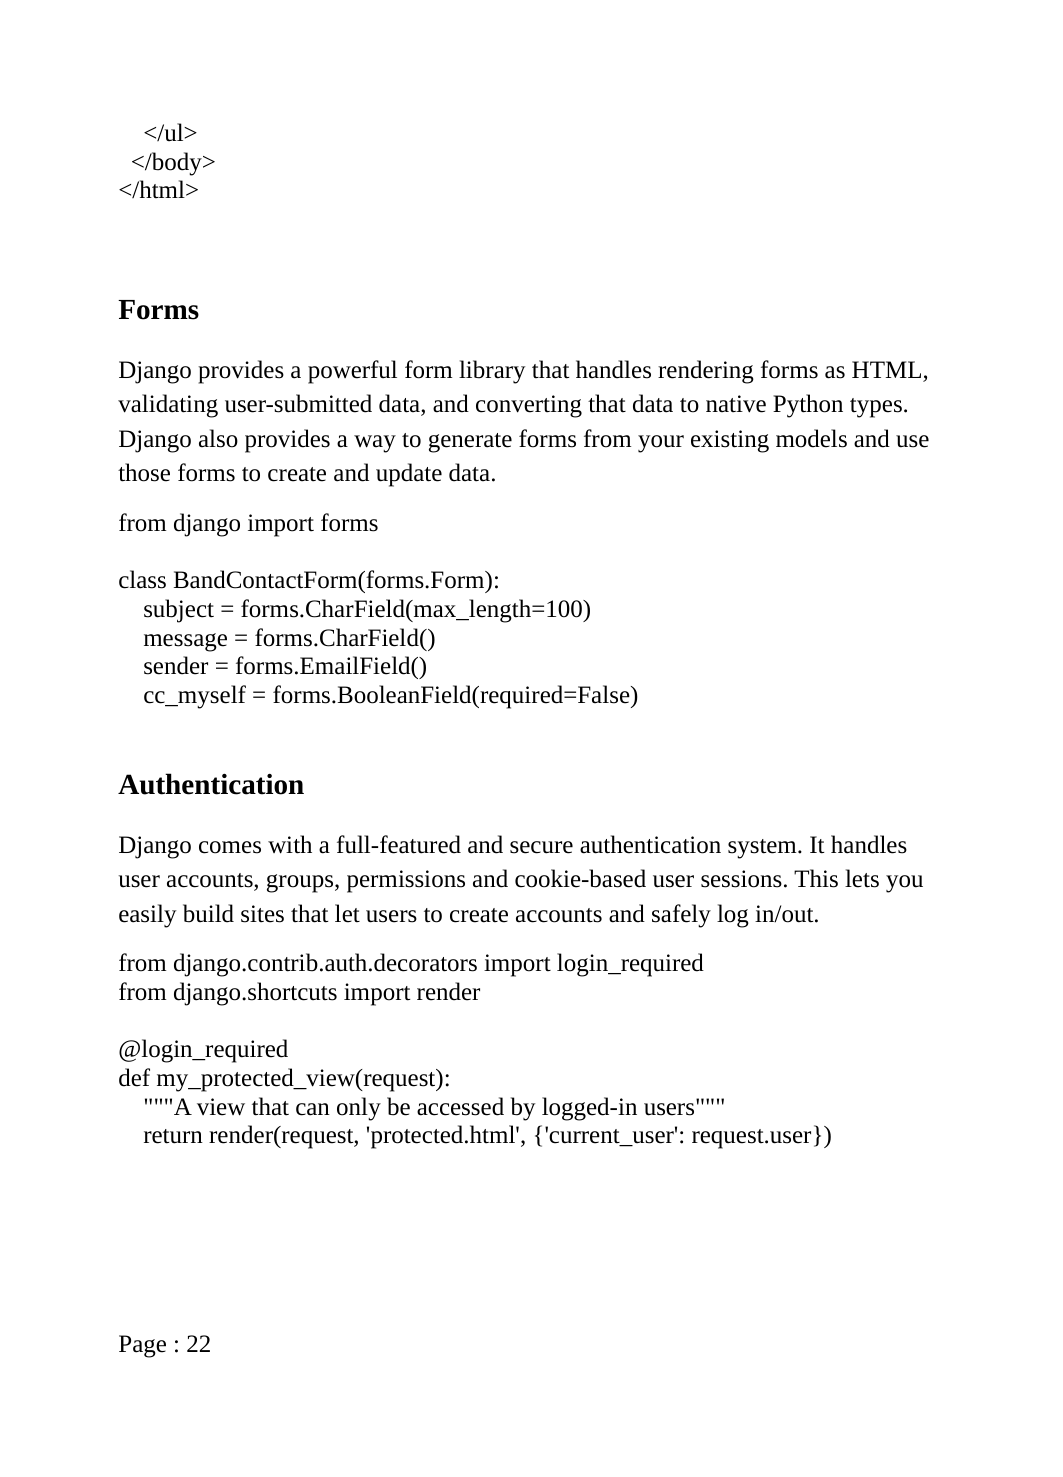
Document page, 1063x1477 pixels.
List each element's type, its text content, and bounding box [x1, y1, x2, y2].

text return render(request, 'protected.html', {'current_user': request.user}) [118, 1121, 945, 1149]
text from django import forms [118, 508, 945, 536]
text Django provides a powerful form library that handles rendering forms as HTML, validating user-submitted data, and converting that data to native Python types. Django also provides a way to generate forms from your existing models and use those forms to create and update data. [118, 355, 945, 487]
text subject = forms.CharField(max_length=100) [118, 594, 945, 623]
text from django.contrib.auth.decorators import login_required [118, 948, 945, 977]
subtitle Forms [118, 292, 945, 326]
text from django.shortcuts import render [118, 977, 945, 1006]
text cc_myself = forms.BooleanField(required=False) [118, 680, 945, 709]
text message = forms.CharField() [118, 623, 945, 651]
text Django comes with a full-featured and secure authentication system. It handles user accounts, groups, permissions and cookie-based user sessions. This lets you easily build sites that let users to create accounts and safely log in/out. [118, 830, 945, 928]
text </ul> [118, 118, 945, 147]
text def my_protected_view(request): [118, 1063, 945, 1092]
text </body> [118, 147, 945, 176]
text sender = forms.EmailField() [118, 651, 945, 680]
text """A view that can only be accessed by logged-in users""" [118, 1092, 945, 1121]
text @login_required [118, 1034, 945, 1063]
text </html> [118, 176, 945, 204]
subtitle Authentication [118, 767, 945, 801]
text class BandContactForm(forms.Form): [118, 565, 945, 594]
